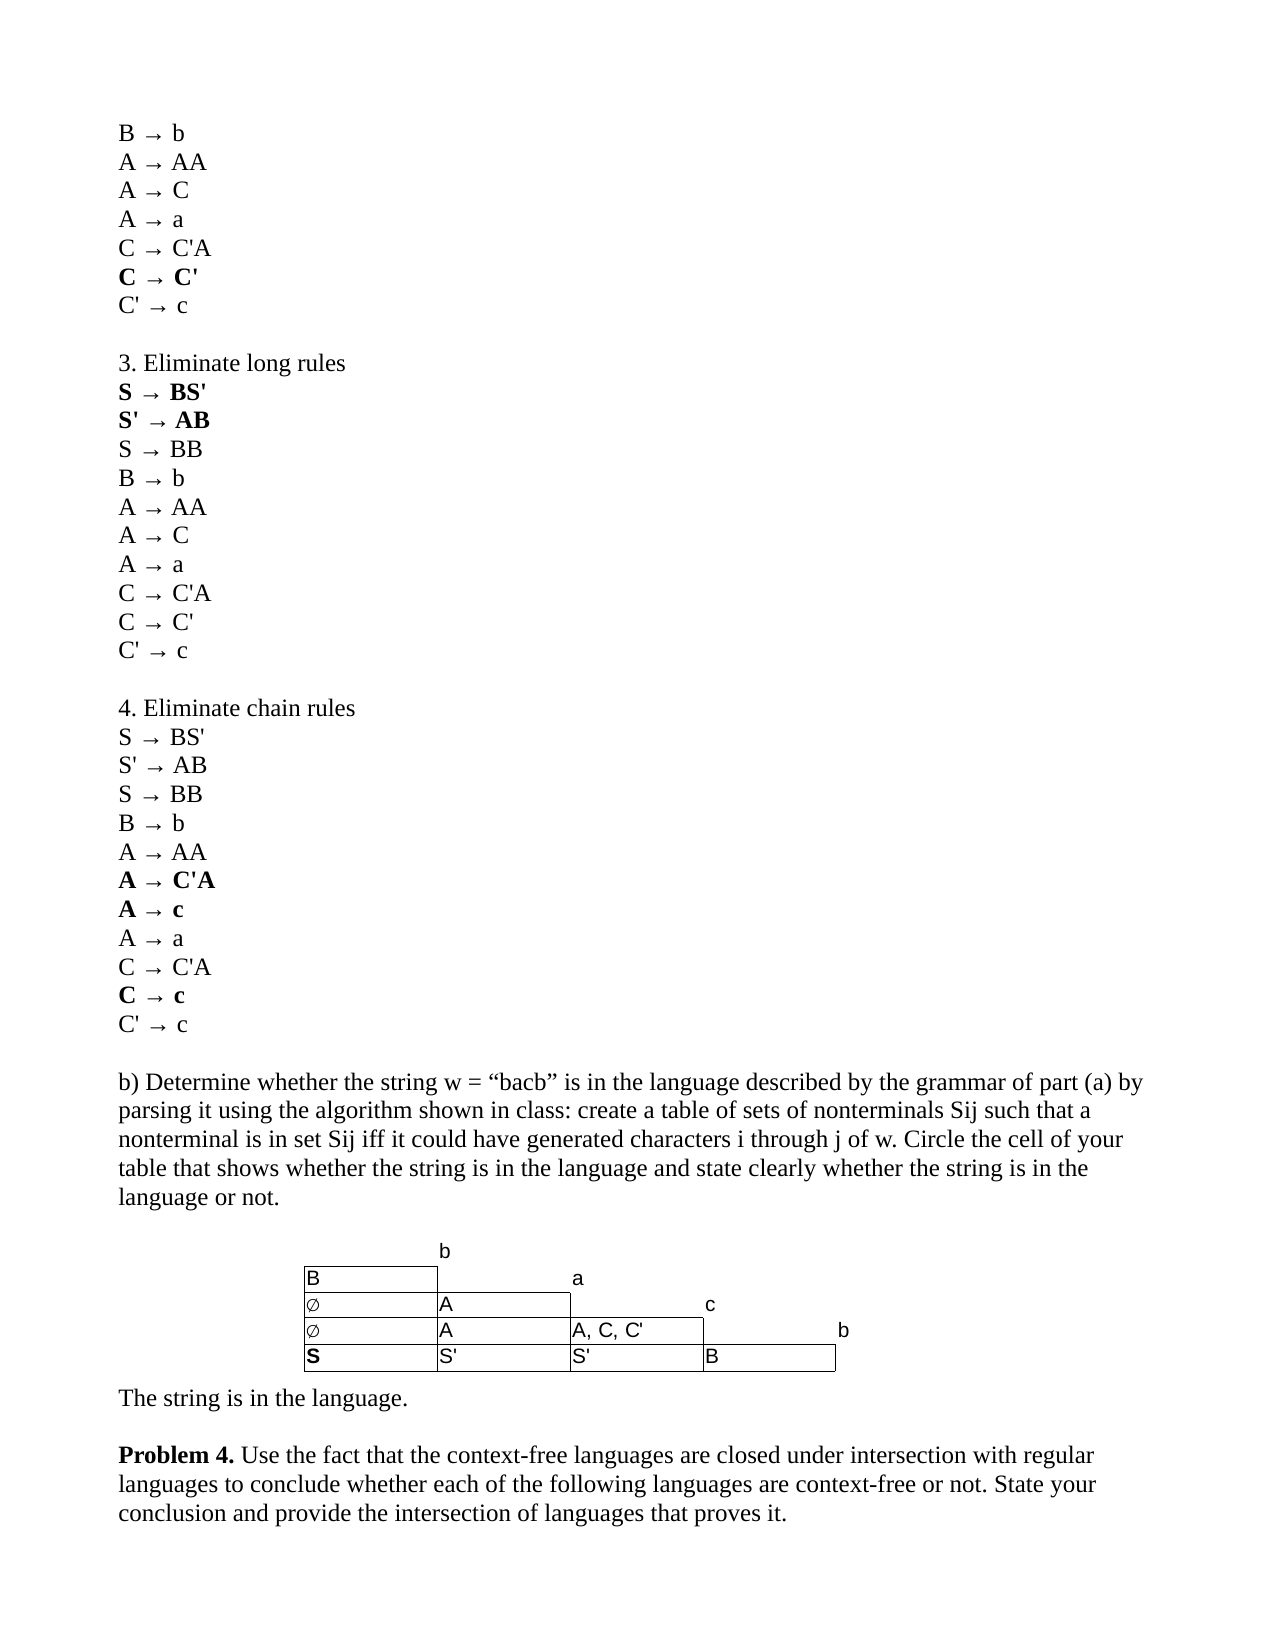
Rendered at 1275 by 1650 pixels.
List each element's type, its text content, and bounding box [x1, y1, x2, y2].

text A → a [118, 204, 1157, 233]
text S' → AB [118, 406, 1157, 434]
text S' → AB [118, 751, 1157, 779]
text 4. Eliminate chain rules [118, 693, 1157, 722]
text C → C' [118, 607, 1157, 636]
text A → AA [118, 837, 1157, 866]
text B → b [118, 463, 1157, 492]
text The string is in the language. [118, 1383, 1157, 1412]
text Problem 4. Use the fact that the context-free languages are closed under intersection with regular languages to conclude whether each of the following languages are context-free or not. State your conclusion and provide the intersection of languages that proves it. [118, 1441, 1157, 1527]
text A → a [118, 549, 1157, 578]
text A → c [118, 894, 1157, 923]
text A → AA [118, 147, 1157, 176]
text S → BB [118, 434, 1157, 463]
text C' → c [118, 636, 1157, 664]
text C → c [118, 981, 1157, 1009]
text C' → c [118, 1009, 1157, 1038]
text A → C'A [118, 866, 1157, 894]
text A → AA [118, 492, 1157, 521]
text B → b [118, 118, 1157, 147]
text B → b [118, 808, 1157, 837]
text S → BS' [118, 377, 1157, 406]
text C → C'A [118, 952, 1157, 981]
text C' → c [118, 291, 1157, 319]
text C → C'A [118, 233, 1157, 262]
text S → BS' [118, 722, 1157, 751]
text 3. Eliminate long rules [118, 348, 1157, 377]
text A → a [118, 923, 1157, 952]
text A → C [118, 521, 1157, 549]
text S → BB [118, 779, 1157, 808]
text b) Determine whether the string w = “bacb” is in the language described by the grammar of part (a) by parsing it using the algorithm shown in class: create a table of sets of nonterminals Sij such that a nonterminal is in set Sij iff it could have generated characters i through j of w. Circle the cell of your table that shows whether the string is in the language and state clearly whether the string is in the language or not. [118, 1067, 1157, 1211]
text C → C'A [118, 578, 1157, 607]
text A → C [118, 176, 1157, 204]
text C → C' [118, 262, 1157, 291]
